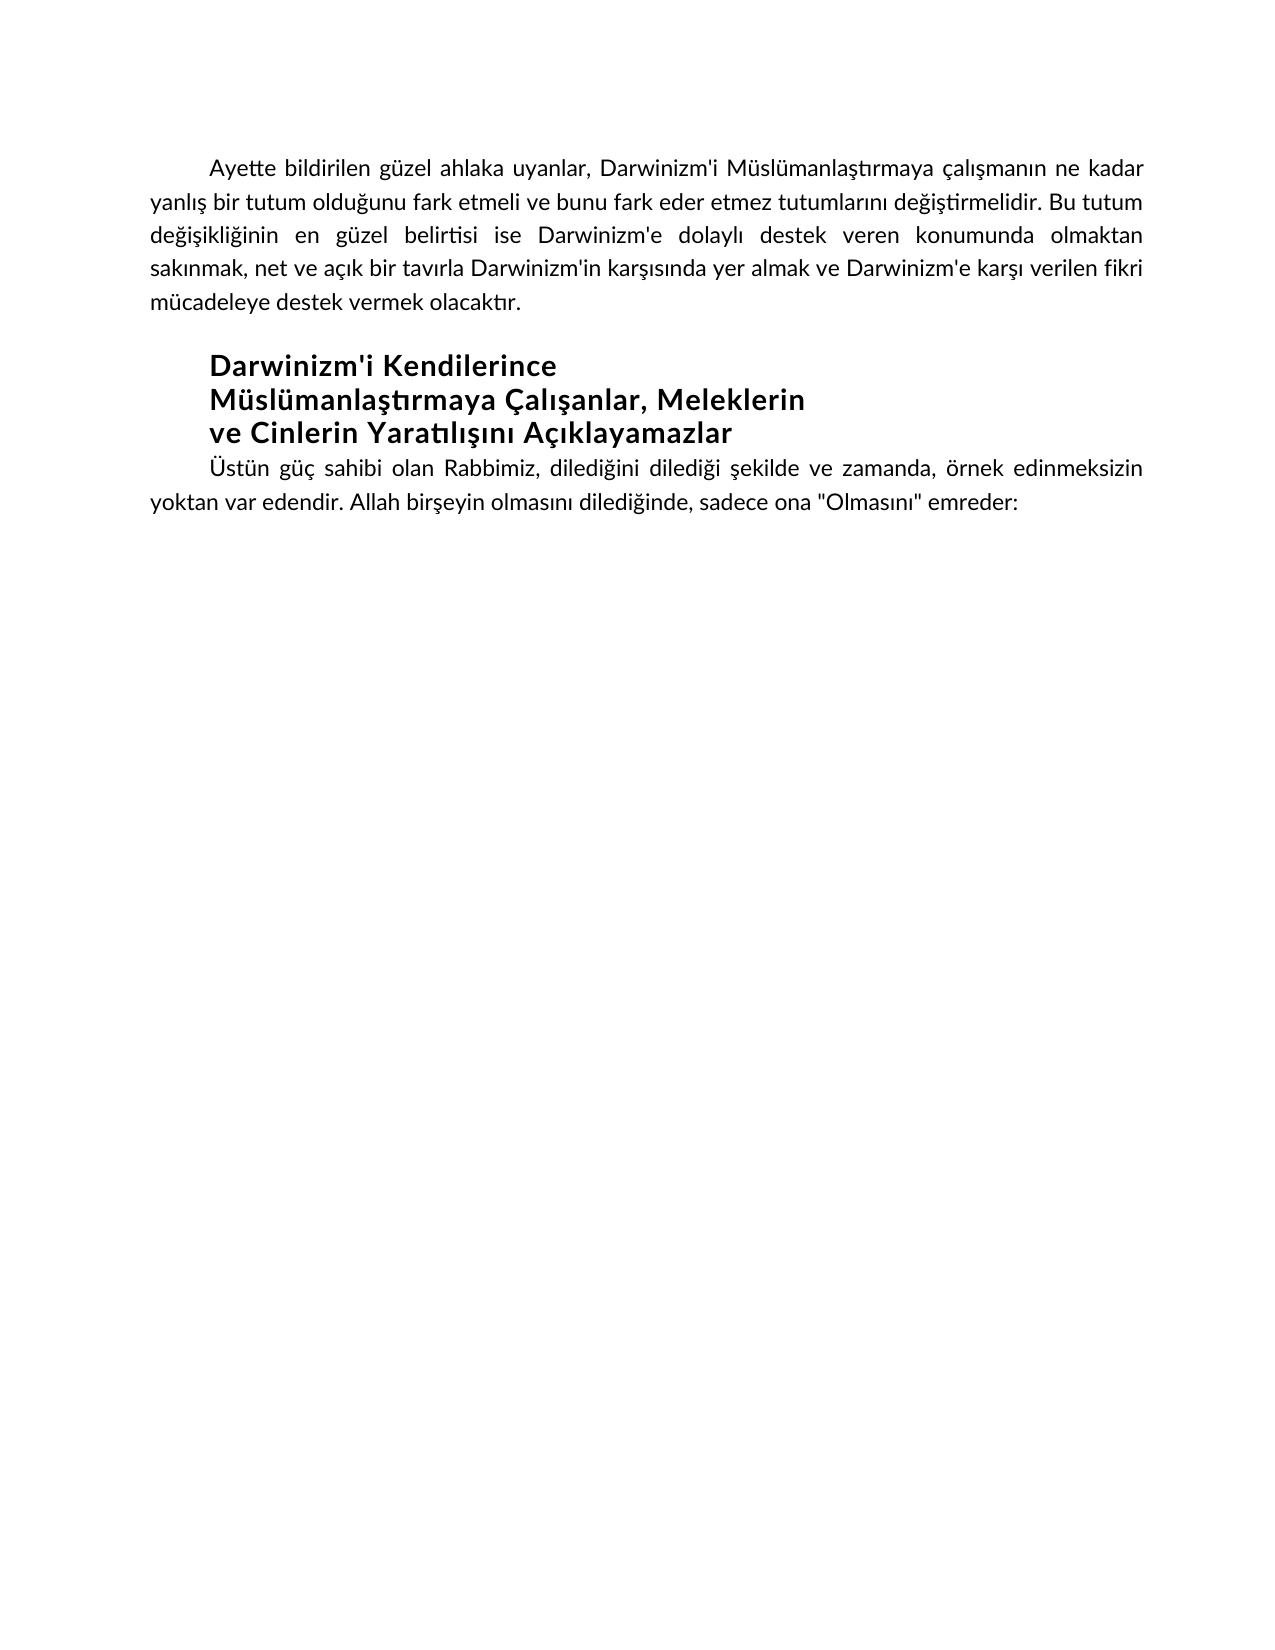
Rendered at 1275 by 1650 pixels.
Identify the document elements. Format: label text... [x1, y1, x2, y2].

text Üstün güç sahibi olan Rabbimiz, dilediğini dilediği şekilde ve zamanda, örnek edinmeksizin yoktan var edendir. Allah birşeyin olmasını dilediğinde, sadece ona "Olmasını" emreder: [150, 450, 1145, 517]
text Darwinizm'i Kendilerince [150, 350, 1145, 383]
text Ayette bildirilen güzel ahlaka uyanlar, Darwinizm'i Müslümanlaştırmaya çalışmanın ne kadar yanlış bir tutum olduğunu fark etmeli ve bunu fark eder etmez tutumlarını değiştirmelidir. Bu tutum değişikliğinin en güzel belirtisi ise Darwinizm'e dolaylı destek veren konumunda olmaktan sakınmak, net ve açık bir tavırla Darwinizm'in karşısında yer almak ve Darwinizm'e karşı verilen fikri mücadeleye destek vermek olacaktır. [150, 150, 1145, 317]
text ve Cinlerin Yaratılışını Açıklayamazlar [150, 417, 1145, 450]
text Müslümanlaştırmaya Çalışanlar, Meleklerin [150, 383, 1145, 417]
